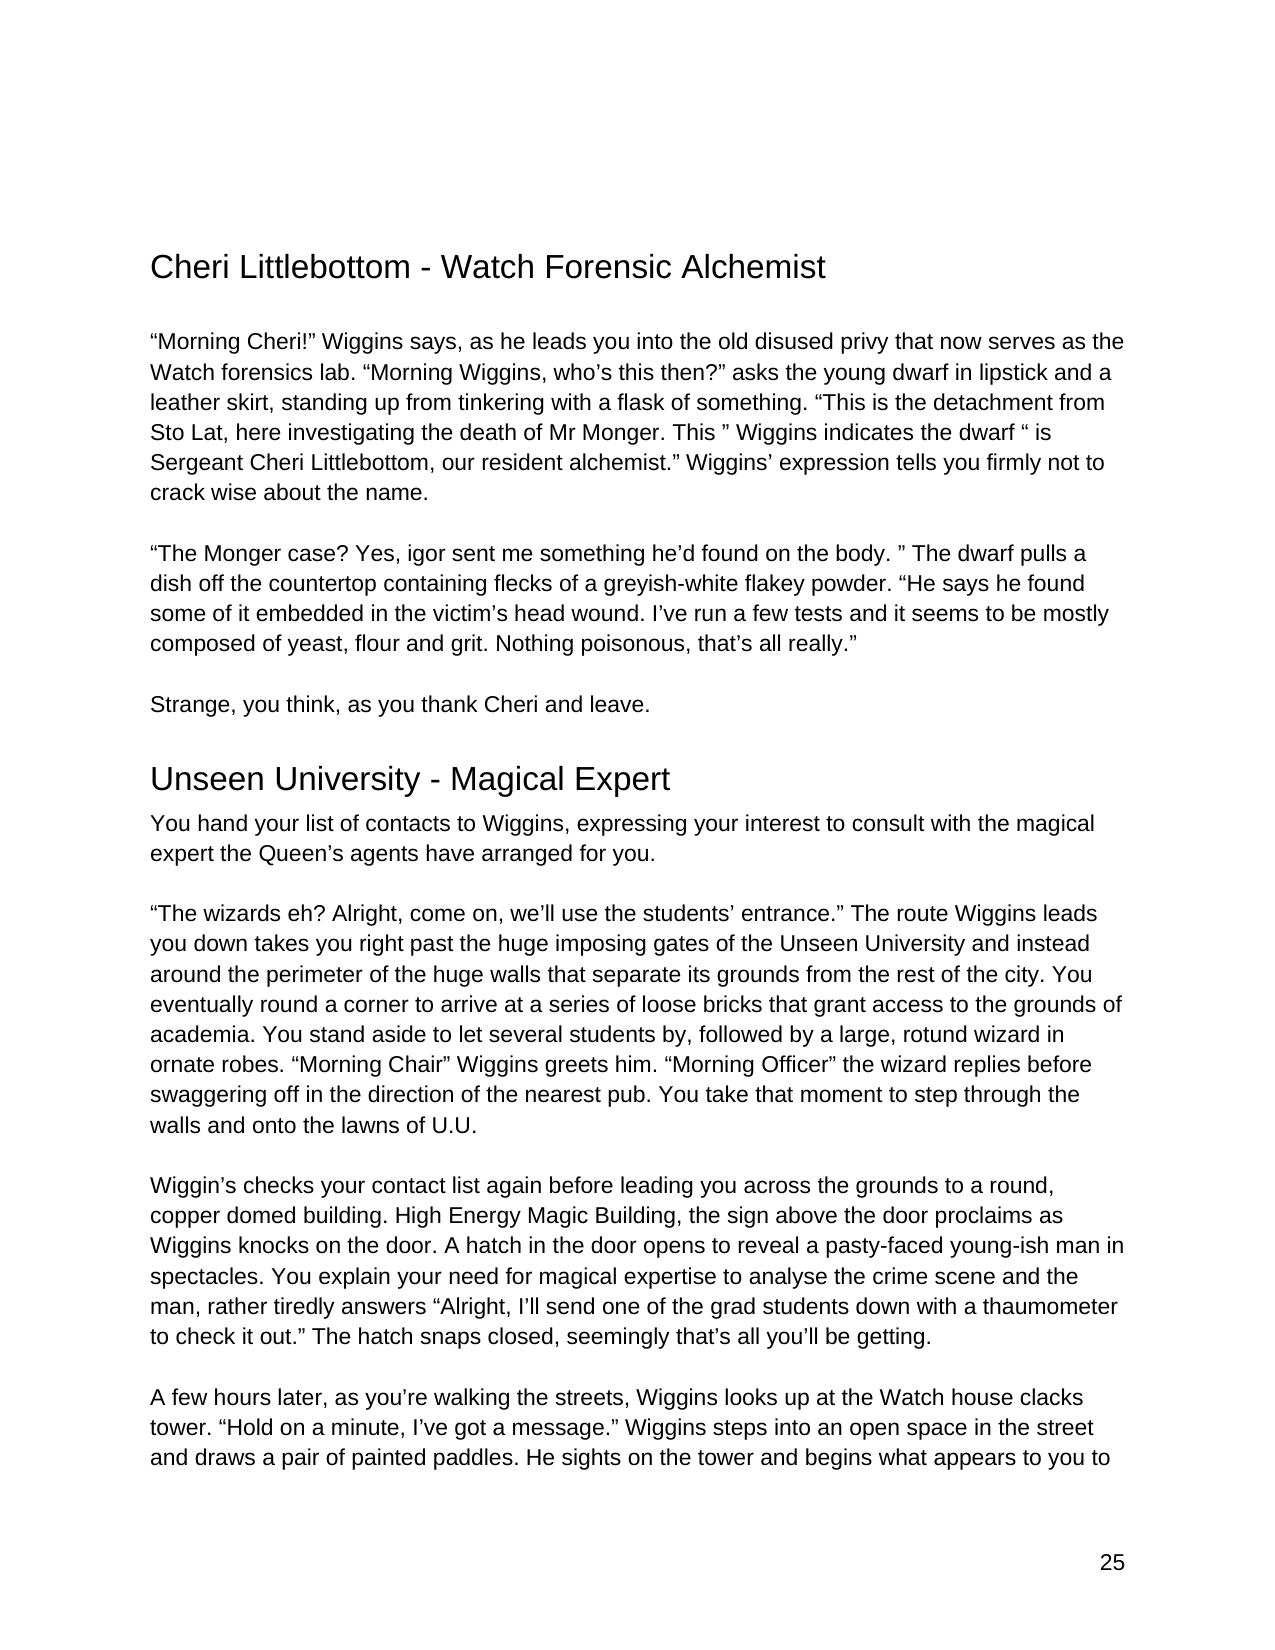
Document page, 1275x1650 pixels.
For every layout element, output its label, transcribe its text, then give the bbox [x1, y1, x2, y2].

subtitle Unseen University - Magical Expert [150, 758, 1125, 797]
text “The Monger case? Yes, igor sent me something he’d found on the body. ” The dwarf pulls a dish off the countertop containing flecks of a greyish-white flakey powder. “He says he found some of it embedded in the victim’s head wound. I’ve run a few tests and it seems to be mostly composed of yeast, flour and grit. Nothing poisonous, that’s all really.” [150, 540, 1125, 657]
text “The wizards eh? Alright, come on, we’ll use the students’ entrance.” The route Wiggins leads you down takes you right past the huge imposing gates of the Unseen University and instead around the perimeter of the huge walls that separate its grounds from the rest of the city. You eventually round a corner to arrive at a series of loose bricks that grant access to the grounds of academia. You stand aside to let several students by, followed by a large, rotund wizard in ornate robes. “Morning Chair” Wiggins greets him. “Morning Officer” the wizard replies before swaggering off in the direction of the nearest pub. You take that moment to step through the walls and onto the lawns of U.U. [150, 900, 1125, 1138]
subtitle Cheri Littlebottom - Watch Forensic Alchemist [150, 247, 1125, 286]
text Strange, you think, as you thank Cheri and leave. [150, 691, 1125, 717]
text Wiggin’s checks your contact list again before leading you across the grounds to a round, copper domed building. High Energy Magic Building, the sign above the door proclaims as Wiggins knocks on the door. A hatch in the door opens to reveal a pasty-faced young-ish man in spectacles. You explain your need for magical expertise to analyse the crime scene and the man, rather tiredly answers “Alright, I’ll send one of the grad students down with a thaumometer to check it out.” The hatch snaps closed, seemingly that’s all you’ll be getting. [150, 1172, 1125, 1349]
text “Morning Cheri!” Wiggins says, as he leads you into the old disused privy that now serves as the Watch forensics lab. “Morning Wiggins, who’s this then?” asks the young dwarf in lipstick and a leather skirt, standing up from tinkering with a flask of something. “This is the detachment from Sto Lat, here investigating the death of Mr Monger. This ” Wiggins indicates the dwarf “ is Sergeant Cheri Littlebottom, our resident alchemist.” Wiggins’ expression tells you firmly not to crack wise about the name. [150, 328, 1125, 506]
text A few hours later, as you’re walking the streets, Wiggins looks up at the Watch house clacks tower. “Hold on a minute, I’ve got a message.” Wiggins steps into an open space in the street and draws a pair of painted paddles. He sights on the tower and begins what appears to you to [150, 1383, 1125, 1470]
text You hand your list of contacts to Wiggins, expressing your interest to consult with the magical expert the Queen’s agents have arranged for you. [150, 809, 1125, 866]
